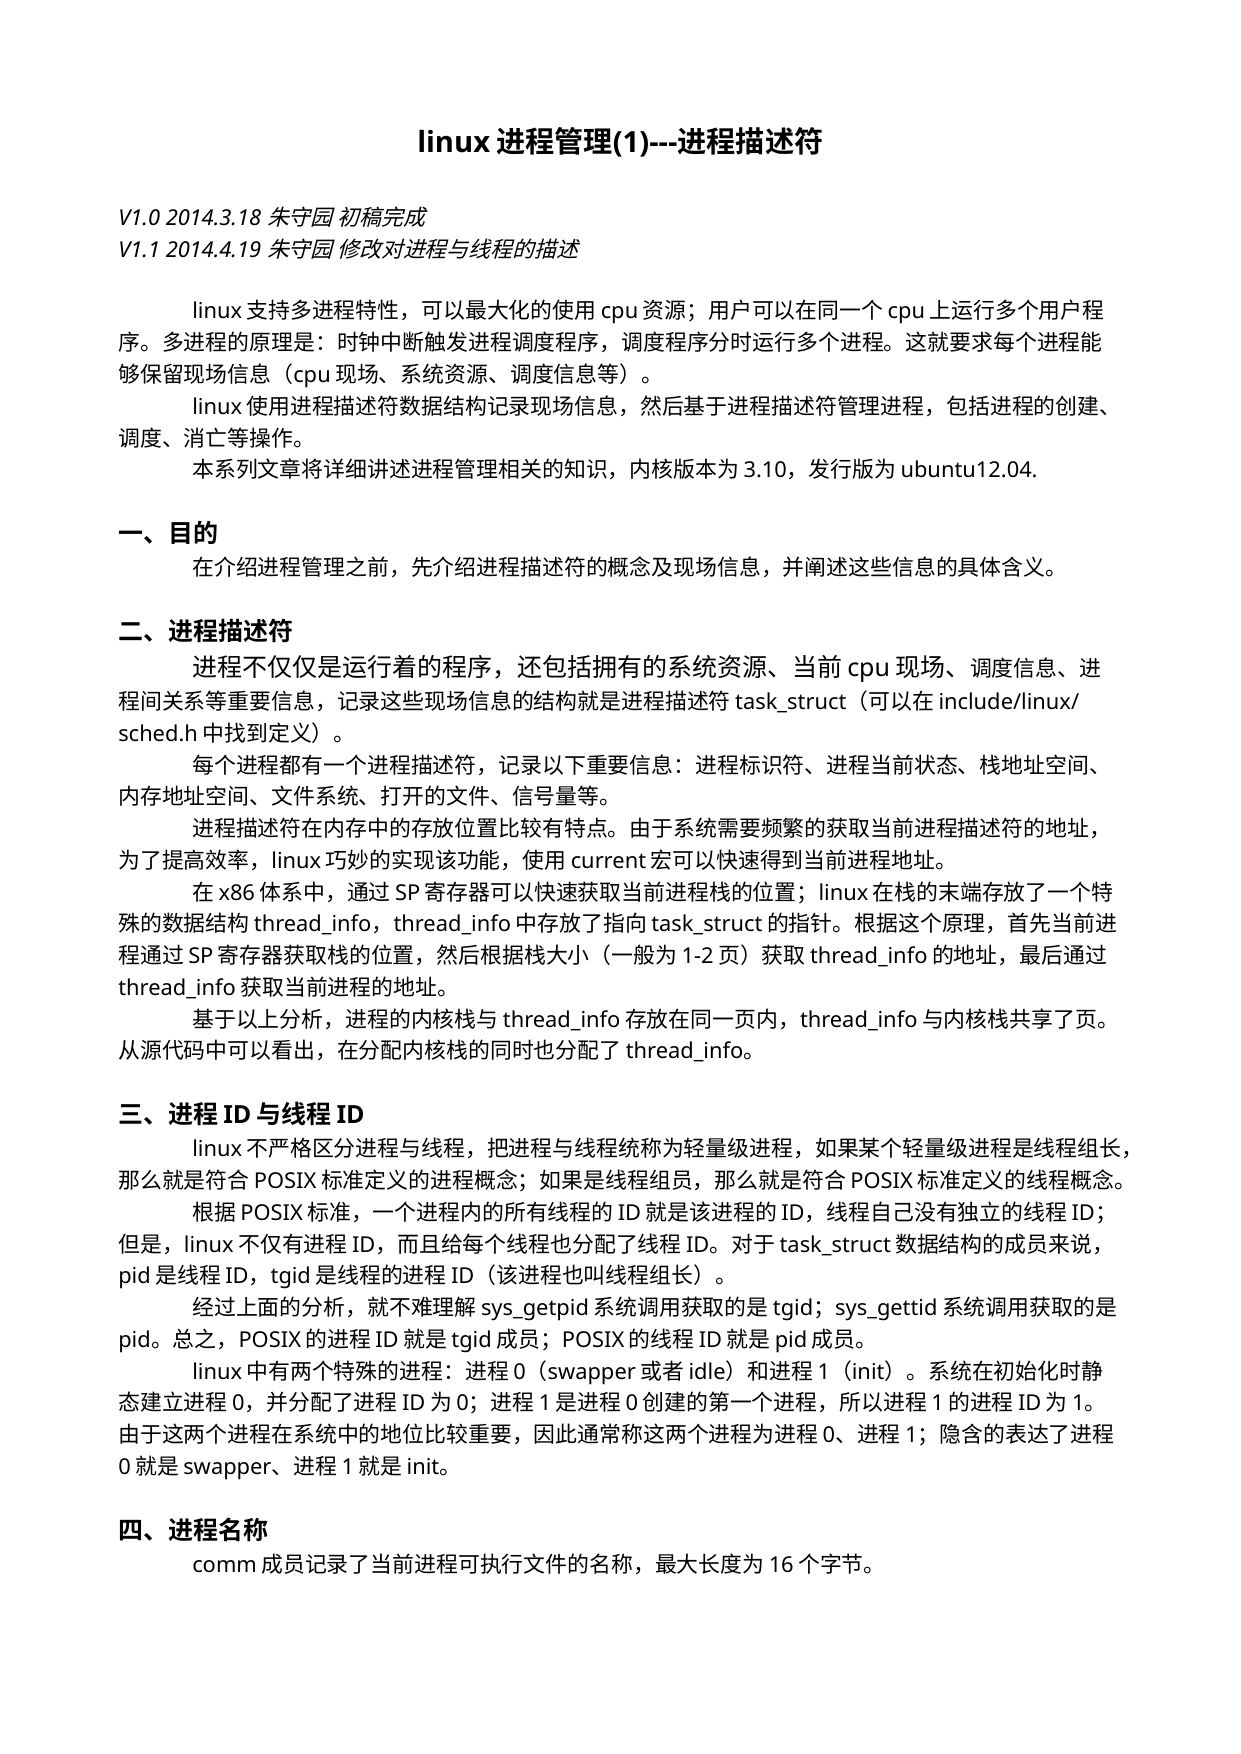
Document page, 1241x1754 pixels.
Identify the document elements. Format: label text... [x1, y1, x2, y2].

text 本系列文章将详细讲述进程管理相关的知识，内核版本为3.10，发行版为ubuntu12.04. [118, 452, 1122, 484]
text 进程不仅仅是运行着的程序，还包括拥有的系统资源、当前cpu现场、调度信息、进程间关系等重要信息，记录这些现场信息的结构就是进程描述符task_struct（可以在include/linux/sched.h中找到定义）。 [118, 648, 1122, 748]
text linux进程管理(1)---进程描述符 [118, 118, 1122, 161]
text 在介绍进程管理之前，先介绍进程描述符的概念及现场信息，并阐述这些信息的具体含义。 [118, 550, 1122, 582]
text 每个进程都有一个进程描述符，记录以下重要信息：进程标识符、进程当前状态、栈地址空间、内存地址空间、文件系统、打开的文件、信号量等。 [118, 748, 1122, 811]
text 在x86体系中，通过SP寄存器可以快速获取当前进程栈的位置；linux在栈的末端存放了一个特殊的数据结构thread_info，thread_info中存放了指向task_struct的指针。根据这个原理，首先当前进程通过SP寄存器获取栈的位置，然后根据栈大小（一般为1-2页）获取thread_info的地址，最后通过thread_info获取当前进程的地址。 [118, 874, 1122, 1002]
text 根据POSIX标准，一个进程内的所有线程的ID就是该进程的ID，线程自己没有独立的线程ID；但是，linux不仅有进程ID，而且给每个线程也分配了线程ID。对于task_struct数据结构的成员来说，pid是线程ID，tgid是线程的进程ID（该进程也叫线程组长）。 [118, 1195, 1122, 1290]
text 三、进程ID与线程ID [118, 1095, 1122, 1131]
text linux中有两个特殊的进程：进程0（swapper或者idle）和进程1（init）。系统在初始化时静态建立进程0，并分配了进程ID为0；进程1是进程0创建的第一个进程，所以进程1的进程ID为1。由于这两个进程在系统中的地位比较重要，因此通常称这两个进程为进程0、进程1；隐含的表达了进程0就是swapper、进程1就是init。 [118, 1354, 1122, 1481]
text V1.0 2014.3.18 朱守园 初稿完成 [118, 200, 1122, 232]
text 一、目的 [118, 514, 1122, 550]
text 二、进程描述符 [118, 612, 1122, 648]
text V1.1 2014.4.19 朱守园 修改对进程与线程的描述 [118, 232, 1122, 264]
text linux支持多进程特性，可以最大化的使用cpu资源；用户可以在同一个cpu上运行多个用户程序。多进程的原理是：时钟中断触发进程调度程序，调度程序分时运行多个进程。这就要求每个进程能够保留现场信息（cpu现场、系统资源、调度信息等）。 [118, 293, 1122, 389]
text 经过上面的分析，就不难理解sys_getpid系统调用获取的是tgid；sys_gettid系统调用获取的是pid。总之，POSIX的进程ID就是tgid成员；POSIX的线程ID就是pid成员。 [118, 1290, 1122, 1354]
text 进程描述符在内存中的存放位置比较有特点。由于系统需要频繁的获取当前进程描述符的地址，为了提高效率，linux巧妙的实现该功能，使用current宏可以快速得到当前进程地址。 [118, 811, 1122, 874]
text 四、进程名称 [118, 1511, 1122, 1547]
text 基于以上分析，进程的内核栈与thread_info存放在同一页内，thread_info与内核栈共享了页。从源代码中可以看出，在分配内核栈的同时也分配了thread_info。 [118, 1002, 1122, 1065]
text comm成员记录了当前进程可执行文件的名称，最大长度为16个字节。 [118, 1547, 1122, 1578]
text linux不严格区分进程与线程，把进程与线程统称为轻量级进程，如果某个轻量级进程是线程组长，那么就是符合POSIX标准定义的进程概念；如果是线程组员，那么就是符合POSIX标准定义的线程概念。 [118, 1131, 1122, 1195]
text linux使用进程描述符数据结构记录现场信息，然后基于进程描述符管理进程，包括进程的创建、调度、消亡等操作。 [118, 389, 1122, 452]
